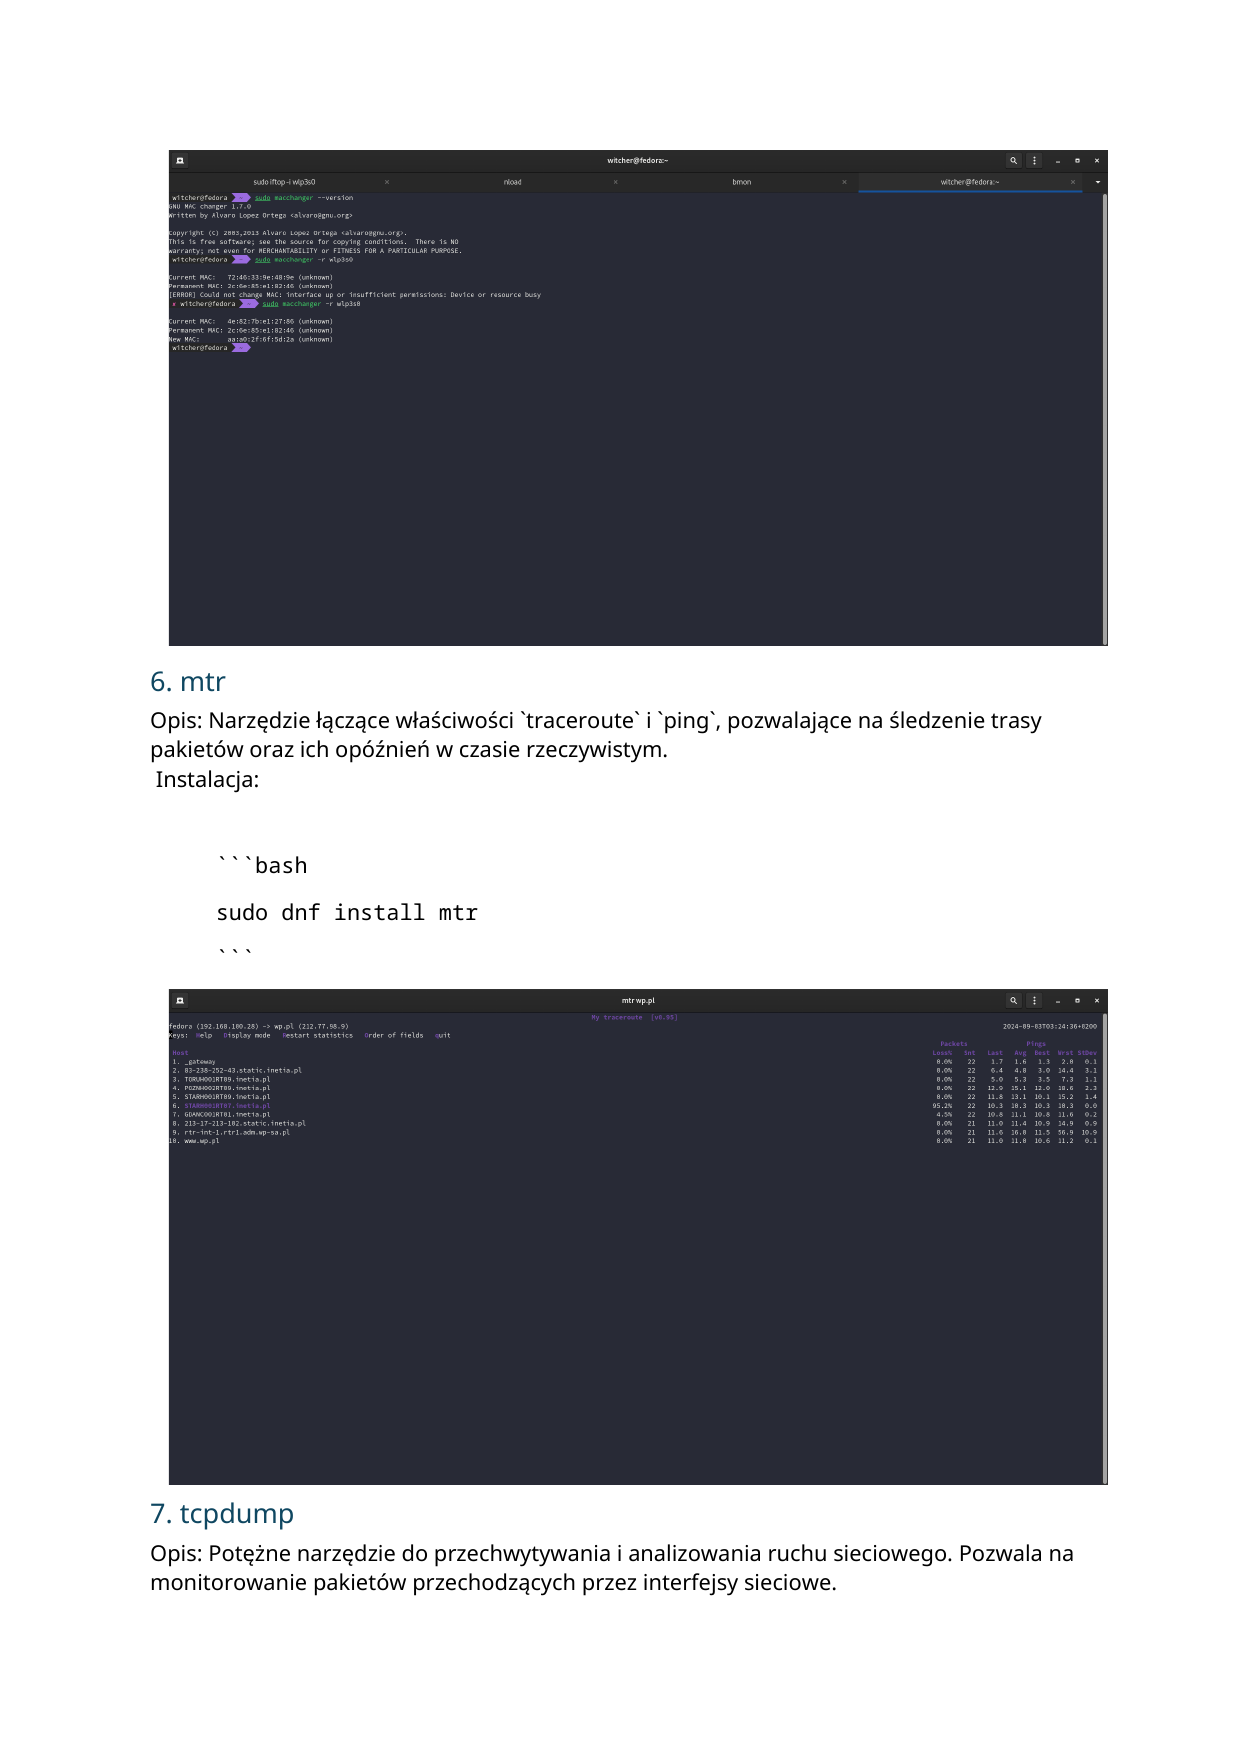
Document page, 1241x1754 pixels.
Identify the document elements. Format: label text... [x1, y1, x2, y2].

text ```bash [150, 850, 1090, 880]
subtitle 7. tcpdump [150, 1495, 1090, 1532]
picture [168, 989, 1108, 1485]
text sudo dnf install mtr [150, 897, 1090, 926]
text Opis: Potężne narzędzie do przechwytywania i analizowania ruchu sieciowego. Pozwala na monitorowanie pakietów przechodzących przez interfejsy sieciowe. [150, 1538, 1090, 1597]
subtitle 6. mtr [150, 662, 1090, 699]
text Opis: Narzędzie łączące właściwości `traceroute` i `ping`, pozwalające na śledzenie trasy pakietów oraz ich opóźnień w czasie rzeczywistym. [150, 705, 1090, 764]
text Instalacja: [150, 764, 1090, 794]
text ``` [150, 943, 1090, 973]
picture [168, 150, 1108, 646]
